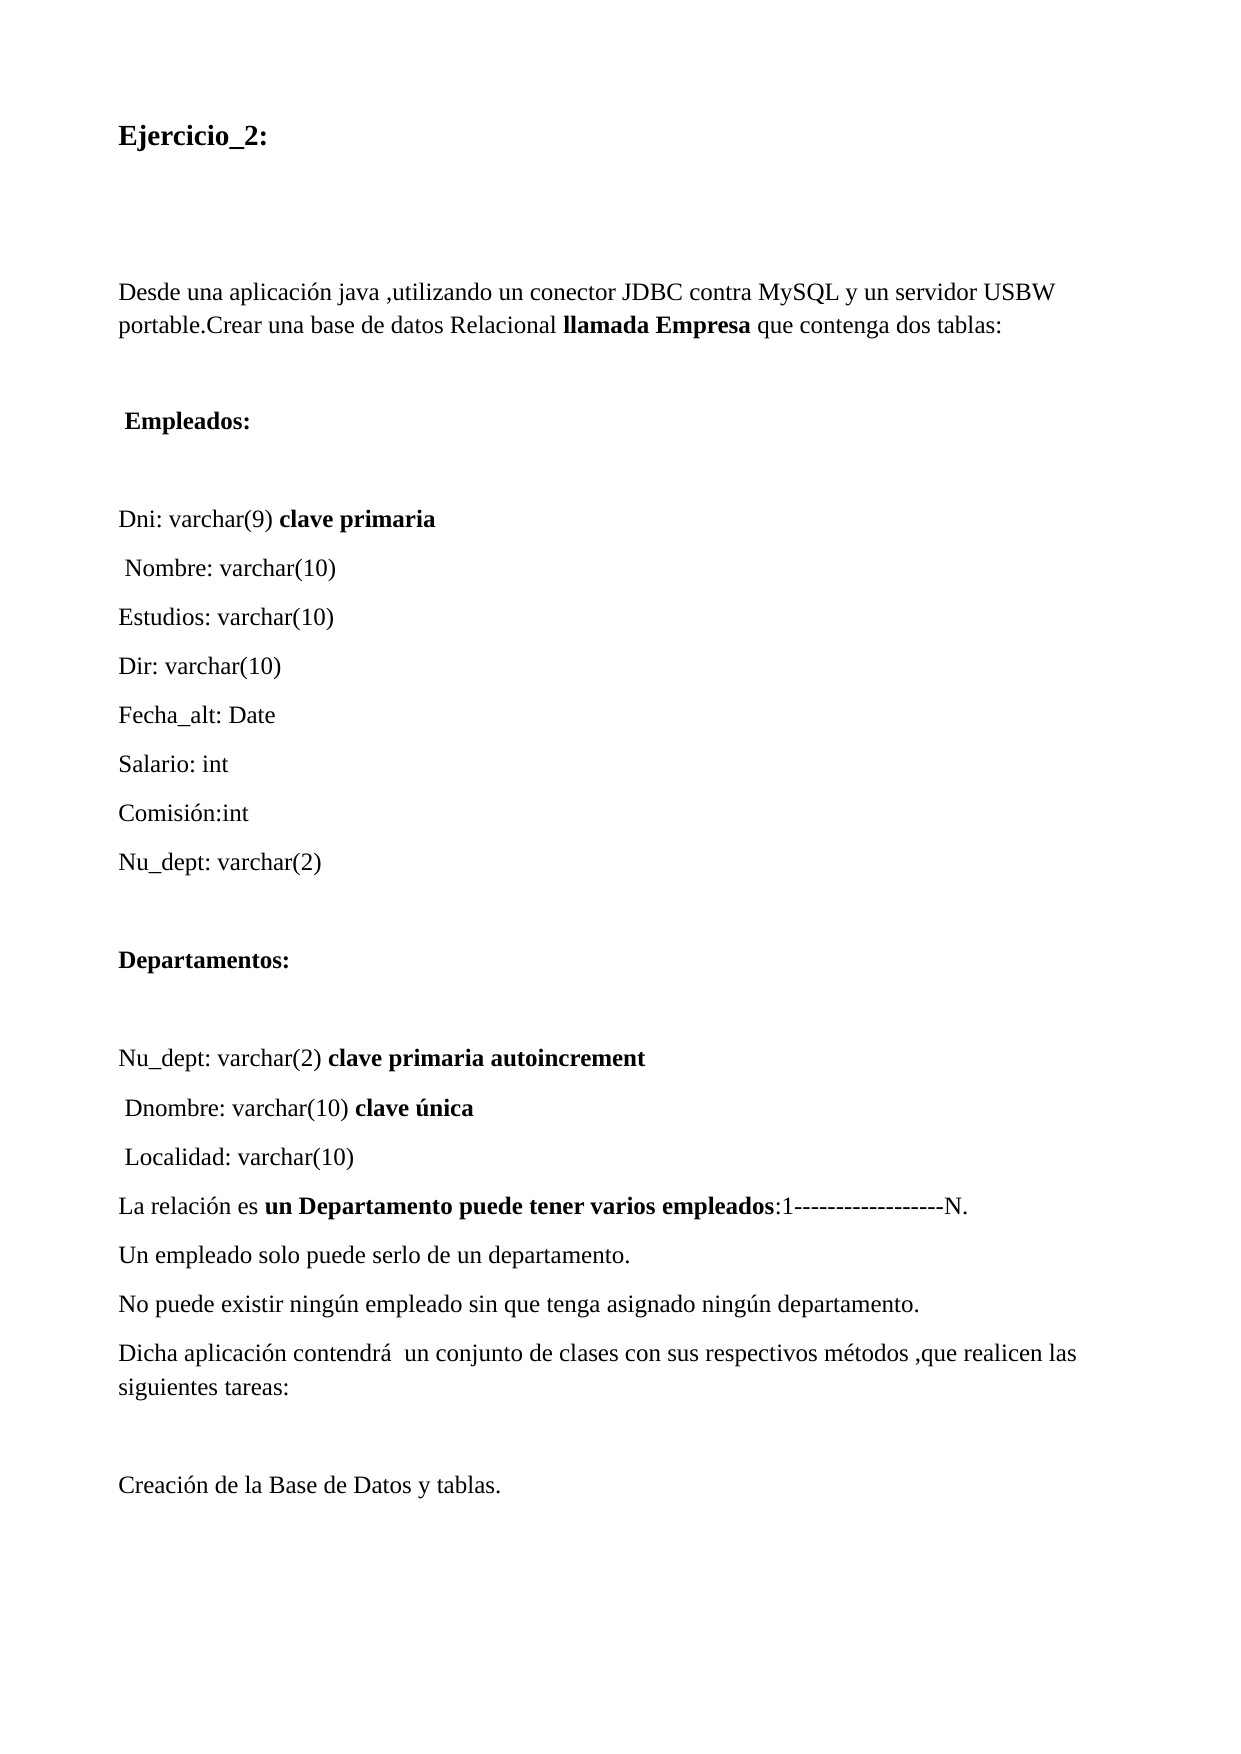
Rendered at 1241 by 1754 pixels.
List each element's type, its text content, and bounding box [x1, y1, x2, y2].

text Dir: varchar(10) [118, 651, 1122, 680]
text Comisión:int [118, 798, 1122, 827]
text No puede existir ningún empleado sin que tenga asignado ningún departamento. [118, 1289, 1122, 1318]
text Dicha aplicación contendrá un conjunto de clases con sus respectivos métodos ,que realicen las siguientes tareas: [118, 1338, 1122, 1401]
text Salario: int [118, 749, 1122, 778]
text Dnombre: varchar(10) clave única [118, 1093, 1122, 1121]
text Dni: varchar(9) clave primaria [118, 504, 1122, 533]
text Desde una aplicación java ,utilizando un conector JDBC contra MySQL y un servidor USBW portable.Crear una base de datos Relacional llamada Empresa que contenga dos tablas: [118, 277, 1122, 339]
text La relación es un Departamento puede tener varios empleados:1------------------N. [118, 1191, 1122, 1219]
text Fecha_alt: Date [118, 700, 1122, 729]
text Nu_dept: varchar(2) clave primaria autoincrement [118, 1043, 1122, 1072]
text Localidad: varchar(10) [118, 1142, 1122, 1170]
text Un empleado solo puede serlo de un departamento. [118, 1240, 1122, 1268]
text Empleados: [118, 406, 1122, 434]
text Estudios: varchar(10) [118, 602, 1122, 631]
text Nu_dept: varchar(2) [118, 847, 1122, 876]
text Departamentos: [118, 945, 1122, 974]
text Ejercicio_2: [118, 118, 1122, 152]
text Creación de la Base de Datos y tablas. [118, 1471, 1122, 1499]
text Nombre: varchar(10) [118, 553, 1122, 582]
